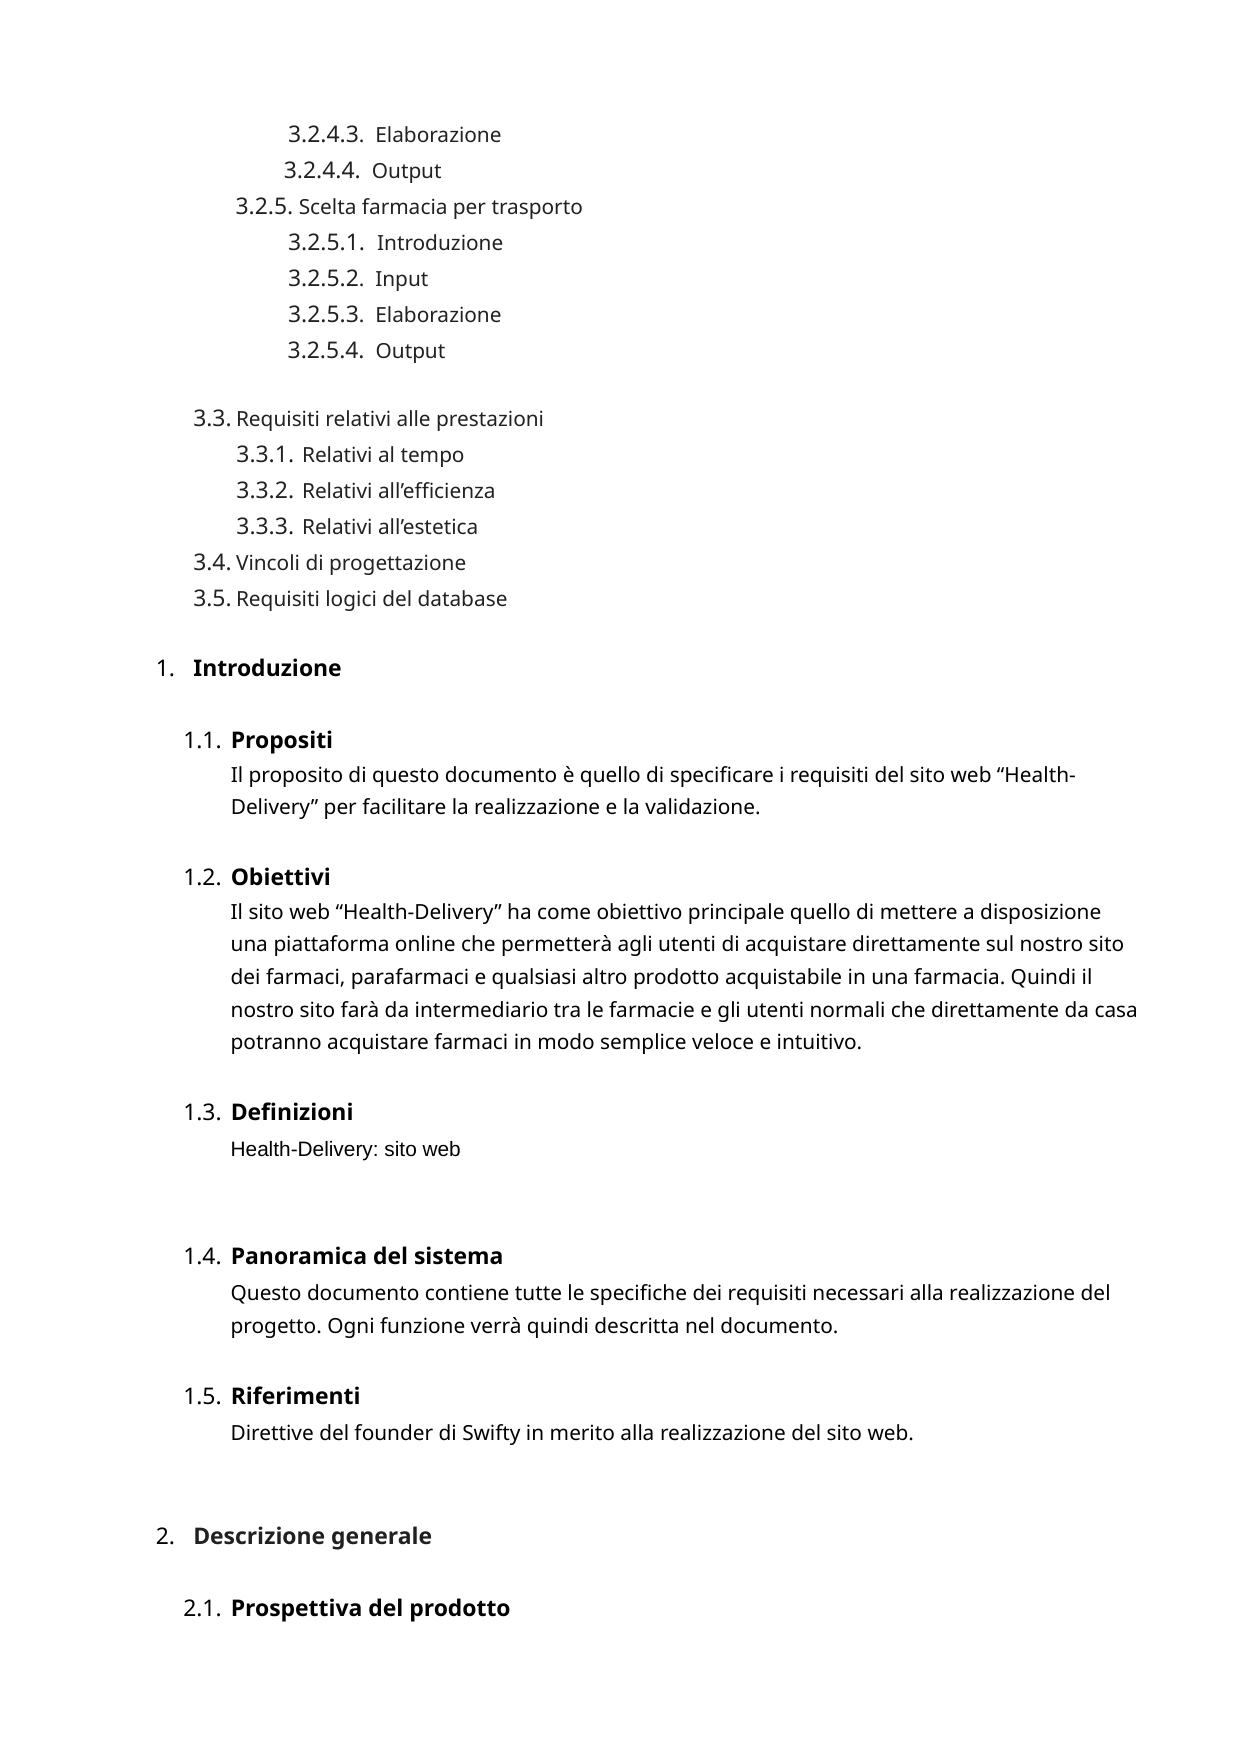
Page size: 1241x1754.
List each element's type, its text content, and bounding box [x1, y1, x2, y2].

list Prospettiva del prodotto [183, 1592, 1140, 1623]
text 3.2.4.4. Output [118, 154, 1140, 185]
text 3.2.5.3. Elaborazione [236, 298, 1140, 329]
list Il proposito di questo documento è quello di specificare i requisiti del sito web “Health-Delivery” per facilitare la realizzazione e la validazione. [193, 760, 1140, 821]
list Relativi all’efficienza [236, 474, 1140, 505]
list Vincoli di progettazione [193, 546, 1140, 577]
text Questo documento contiene tutte le specifiche dei requisiti necessari alla realizzazione del progetto. Ogni funzione verrà quindi descritta nel documento. [189, 1276, 1140, 1339]
text 3.2.4.3. Elaborazione [236, 118, 1140, 149]
text 3.2.5. Scelta farmacia per trasporto [118, 190, 1140, 221]
list Requisiti logici del database [193, 582, 1140, 613]
list Il sito web “Health-Delivery” ha come obiettivo principale quello di mettere a disposizione una piattaforma online che permetterà agli utenti di acquistare direttamente sul nostro sito dei farmaci, parafarmaci e qualsiasi altro prodotto acquistabile in una farmacia. Quindi il nostro sito farà da intermediario tra le farmacie e gli utenti normali che direttamente da casa potranno acquistare farmaci in modo semplice veloce e intuitivo. [189, 897, 1140, 1056]
text Direttive del founder di Swifty in merito alla realizzazione del sito web. [189, 1416, 1140, 1447]
text 3.2.5.1. Introduzione [236, 226, 1140, 257]
list Introduzione [156, 652, 1140, 683]
list Propositi [183, 724, 1140, 755]
list Descrizione generale [156, 1520, 1140, 1551]
text Health-Delivery: sito web [189, 1132, 1140, 1163]
list Riferimenti [183, 1379, 1140, 1411]
list Relativi al tempo [236, 438, 1140, 469]
list Definizioni [183, 1096, 1140, 1127]
list Relativi all’estetica [236, 510, 1140, 541]
text 3.2.5.4. Output [118, 334, 1140, 365]
text 3.2.5.2. Input [236, 262, 1140, 293]
list Obiettivi [183, 861, 1140, 892]
list Panoramica del sistema [183, 1240, 1140, 1271]
list Requisiti relativi alle prestazioni [193, 402, 1140, 433]
